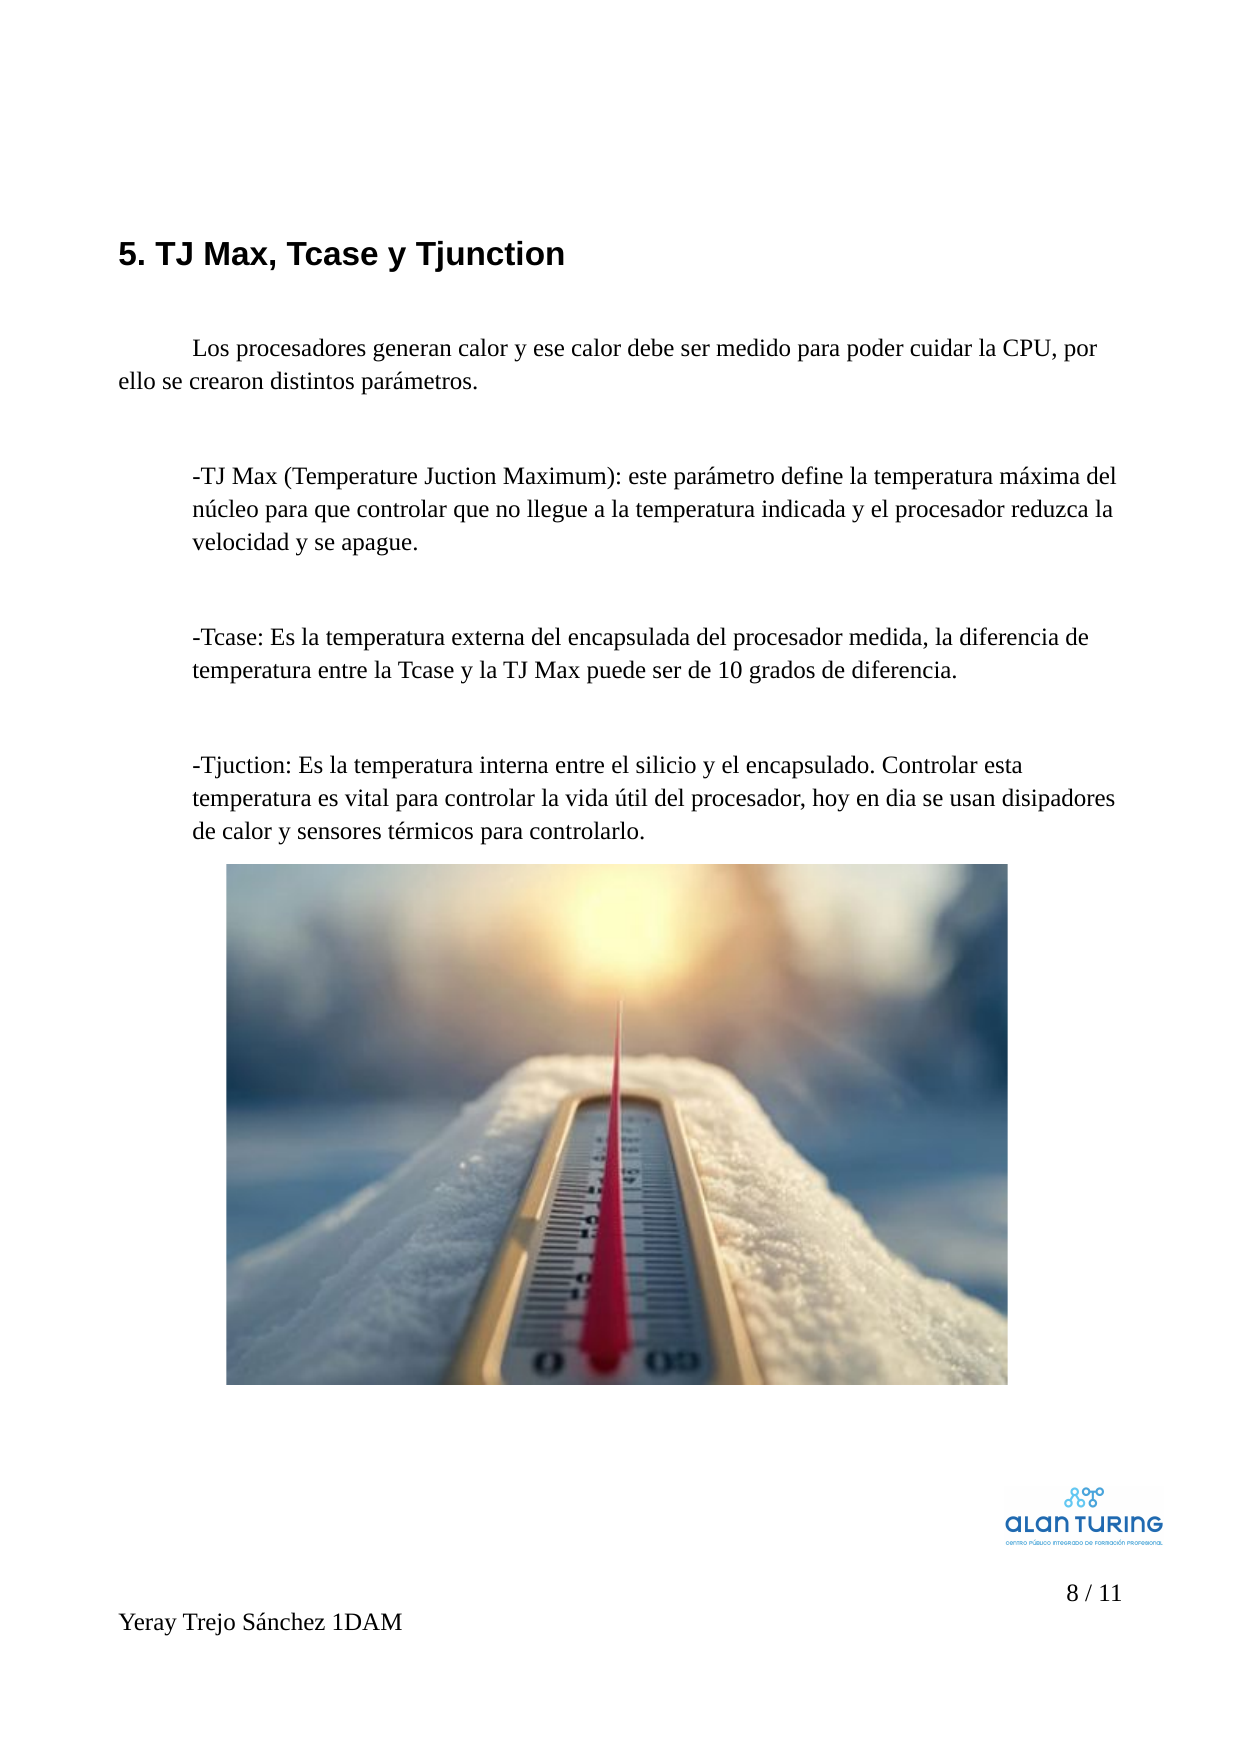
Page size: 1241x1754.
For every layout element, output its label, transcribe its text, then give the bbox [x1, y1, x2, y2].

text -TJ Max (Temperature Juction Maximum): este parámetro define la temperatura máxima del núcleo para que controlar que no llegue a la temperatura indicada y el procesador reduzca la velocidad y se apague. [118, 461, 1122, 556]
subtitle 5. TJ Max, Tcase y Tjunction [118, 234, 1122, 273]
text Los procesadores generan calor y ese calor debe ser medido para poder cuidar la CPU, por ello se crearon distintos parámetros. [118, 333, 1122, 394]
text -Tcase: Es la temperatura externa del encapsulada del procesador medida, la diferencia de temperatura entre la Tcase y la TJ Max puede ser de 10 grados de diferencia. [118, 622, 1122, 684]
picture [1004, 1486, 1164, 1546]
text -Tjuction: Es la temperatura interna entre el silicio y el encapsulado. Controlar esta temperatura es vital para controlar la vida útil del procesador, hoy en dia se usan disipadores de calor y sensores térmicos para controlarlo. [118, 750, 1122, 845]
picture [226, 864, 1008, 1385]
